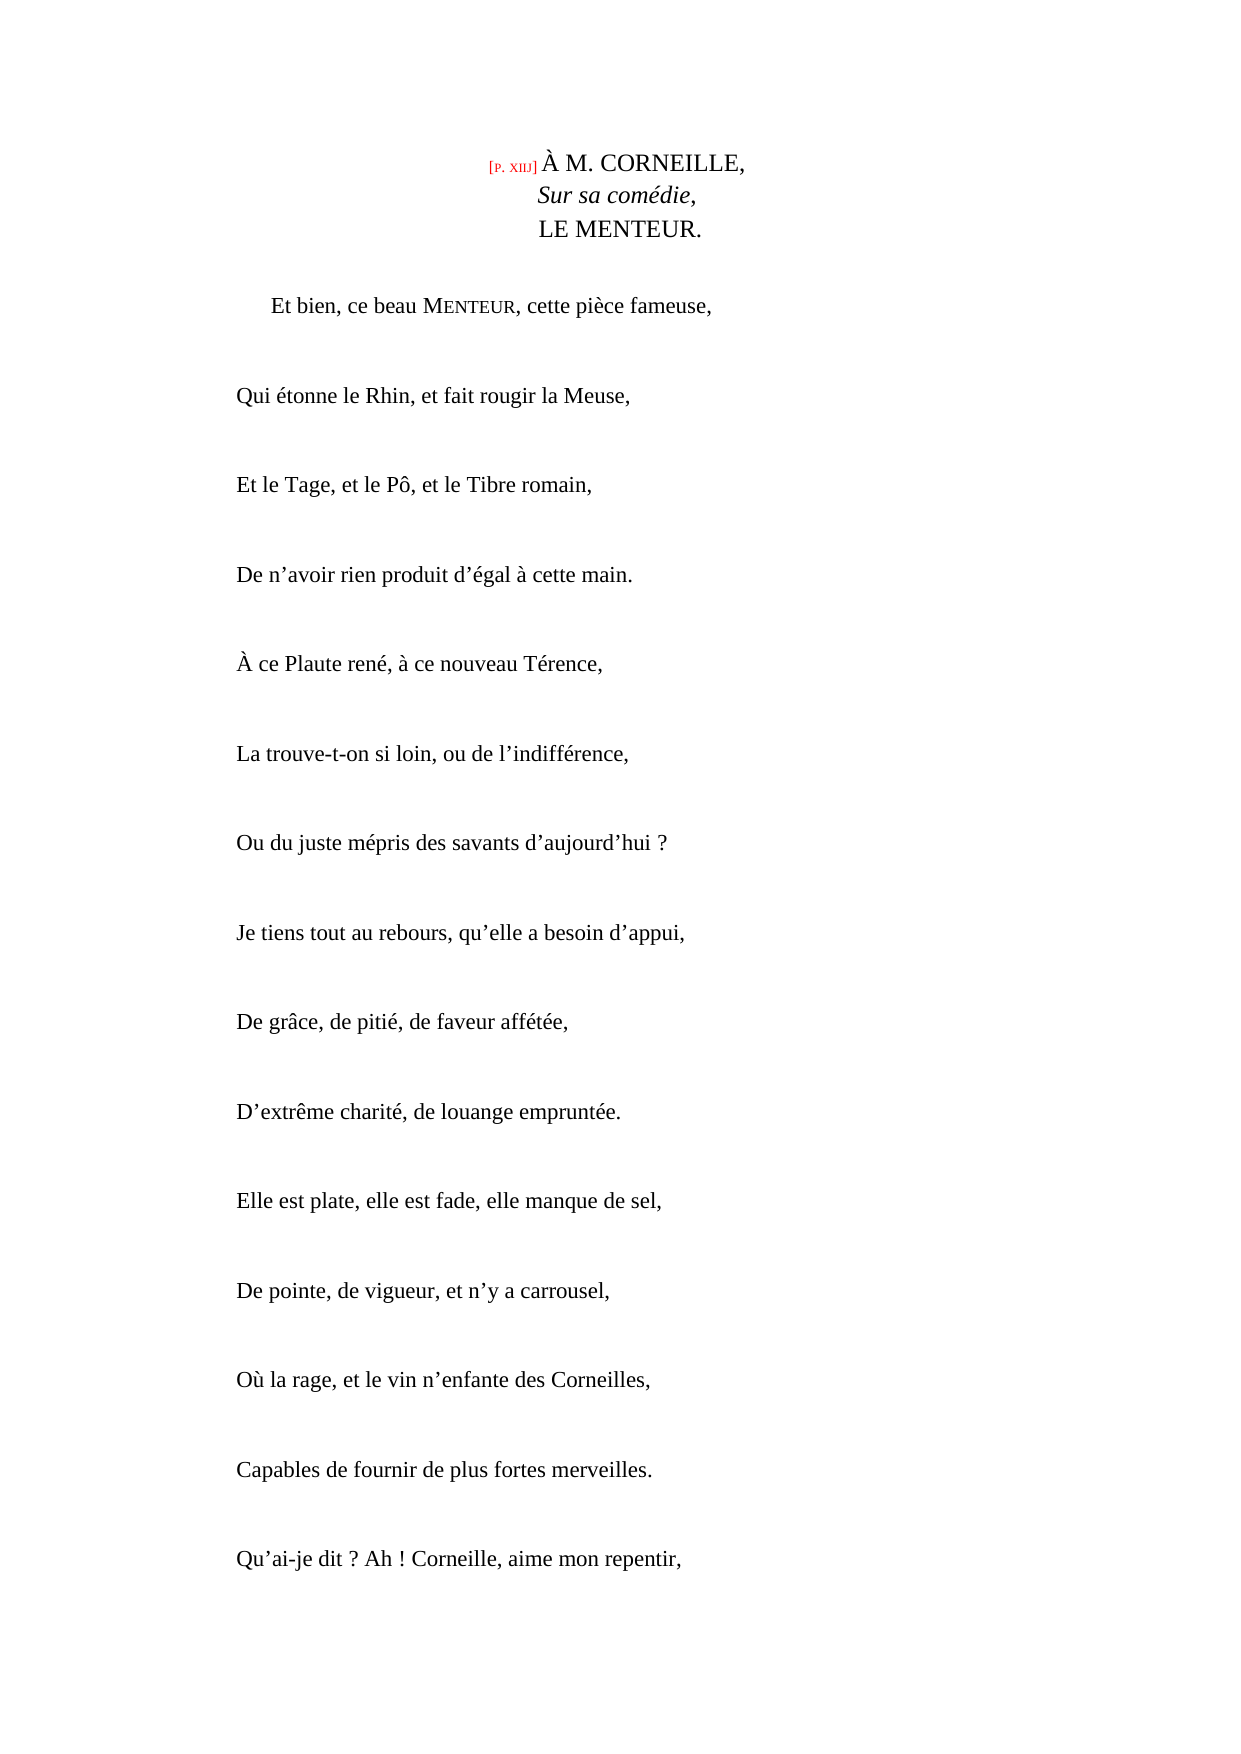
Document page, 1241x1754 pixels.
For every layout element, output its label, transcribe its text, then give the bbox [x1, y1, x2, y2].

text De n’avoir rien produit d’égal à cette main. [236, 561, 1093, 587]
text D’extrême charité, de louange empruntée. [236, 1098, 1093, 1124]
text Et bien, ce beau Menteur, cette pièce fameuse, [236, 292, 1093, 319]
text De pointe, de vigueur, et n’y a carrousel, [236, 1277, 1093, 1303]
text Où la rage, et le vin n’enfante des Corneilles, [236, 1366, 1093, 1393]
text Qu’ai-je dit ? Ah ! Corneille, aime mon repentir, [236, 1545, 1093, 1572]
text Elle est plate, elle est fade, elle manque de sel, [236, 1187, 1093, 1214]
text Capables de fournir de plus fortes merveilles. [236, 1456, 1093, 1482]
text [p. xiij] À M. CORNEILLE, Sur sa comédie, LE MENTEUR. [148, 148, 1093, 242]
text Qui étonne le Rhin, et fait rougir la Meuse, [236, 382, 1093, 408]
text La trouve-t-on si loin, ou de l’indifférence, [236, 740, 1093, 766]
text Et le Tage, et le Pô, et le Tibre romain, [236, 471, 1093, 498]
text Ou du juste mépris des savants d’aujourd’hui ? [236, 829, 1093, 856]
text À ce Plaute rené, à ce nouveau Térence, [236, 650, 1093, 677]
text Je tiens tout au rebours, qu’elle a besoin d’appui, [236, 919, 1093, 945]
text De grâce, de pitié, de faveur affétée, [236, 1008, 1093, 1035]
